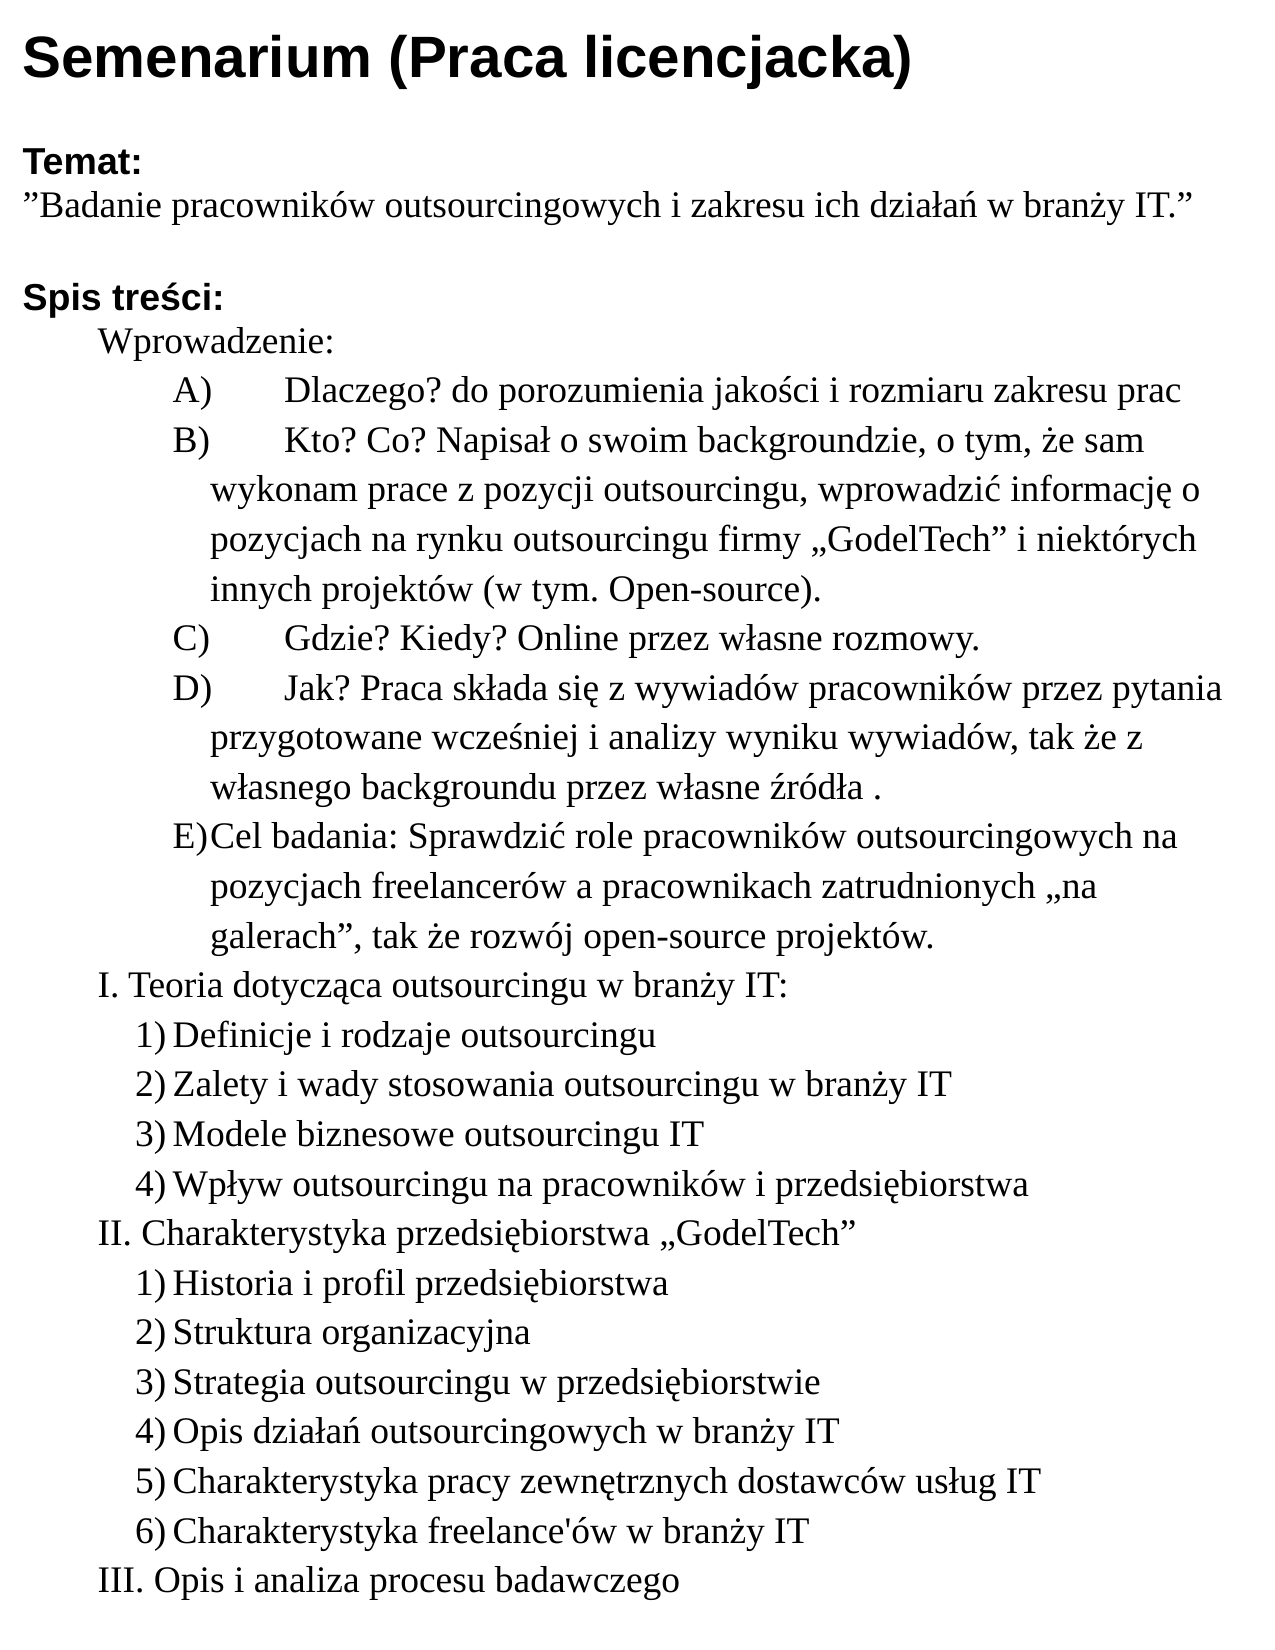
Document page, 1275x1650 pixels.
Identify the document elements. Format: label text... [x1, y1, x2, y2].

list Wprowadzenie: [60, 318, 1252, 361]
list Modele biznesowe outsourcingu IT [135, 1111, 1252, 1154]
list Definicje i rodzaje outsourcingu [135, 1012, 1252, 1055]
list Strategia outsourcingu w przedsiębiorstwie [135, 1359, 1252, 1402]
list Gdzie? Kiedy? Online przez własne rozmowy. [172, 616, 1252, 659]
list Historia i profil przedsiębiorstwa [135, 1260, 1252, 1303]
list Cel badania: Sprawdzić role pracowników outsourcingowych na pozycjach freelancerów a pracownikach zatrudnionych „na galerach”, tak że rozwój open-source projektów. [172, 814, 1252, 956]
list Jak? Praca składa się z wywiadów pracowników przez pytania przygotowane wcześniej i analizy wyniku wywiadów, tak że z własnego backgroundu przez własne źródła . [172, 665, 1252, 807]
list Zalety i wady stosowania outsourcingu w branży IT [135, 1062, 1252, 1105]
list Struktura organizacyjna [135, 1310, 1252, 1353]
list Charakterystyka freelance'ów w branży IT [135, 1508, 1252, 1551]
subtitle Temat: [22, 139, 1252, 182]
list Kto? Co? Napisał o swoim backgroundzie, o tym, że sam wykonam prace z pozycji outsourcingu, wprowadzić informację o pozycjach na rynku outsourcingu firmy „GodelTech” i niektórych innych projektów (w tym. Open-source). [172, 417, 1252, 609]
list Opis działań outsourcingowych w branży IT [135, 1409, 1252, 1452]
list Wpływ outsourcingu na pracowników i przedsiębiorstwa [135, 1161, 1252, 1204]
list I. Teoria dotycząca outsourcingu w branży IT: [60, 963, 1252, 1006]
title Semenarium (Praca licencjacka) [22, 22, 1252, 89]
list Charakterystyka pracy zewnętrznych dostawców usług IT [135, 1458, 1252, 1502]
subtitle Spis treści: [22, 275, 1252, 318]
list II. Charakterystyka przedsiębiorstwa „GodelTech” [60, 1211, 1252, 1254]
text ”Badanie pracowników outsourcingowych i zakresu ich działań w branży IT.” [22, 182, 1252, 225]
list III. Opis i analiza procesu badawczego [60, 1558, 1252, 1601]
list Dlaczego? do porozumienia jakości i rozmiaru zakresu prac [172, 368, 1252, 411]
